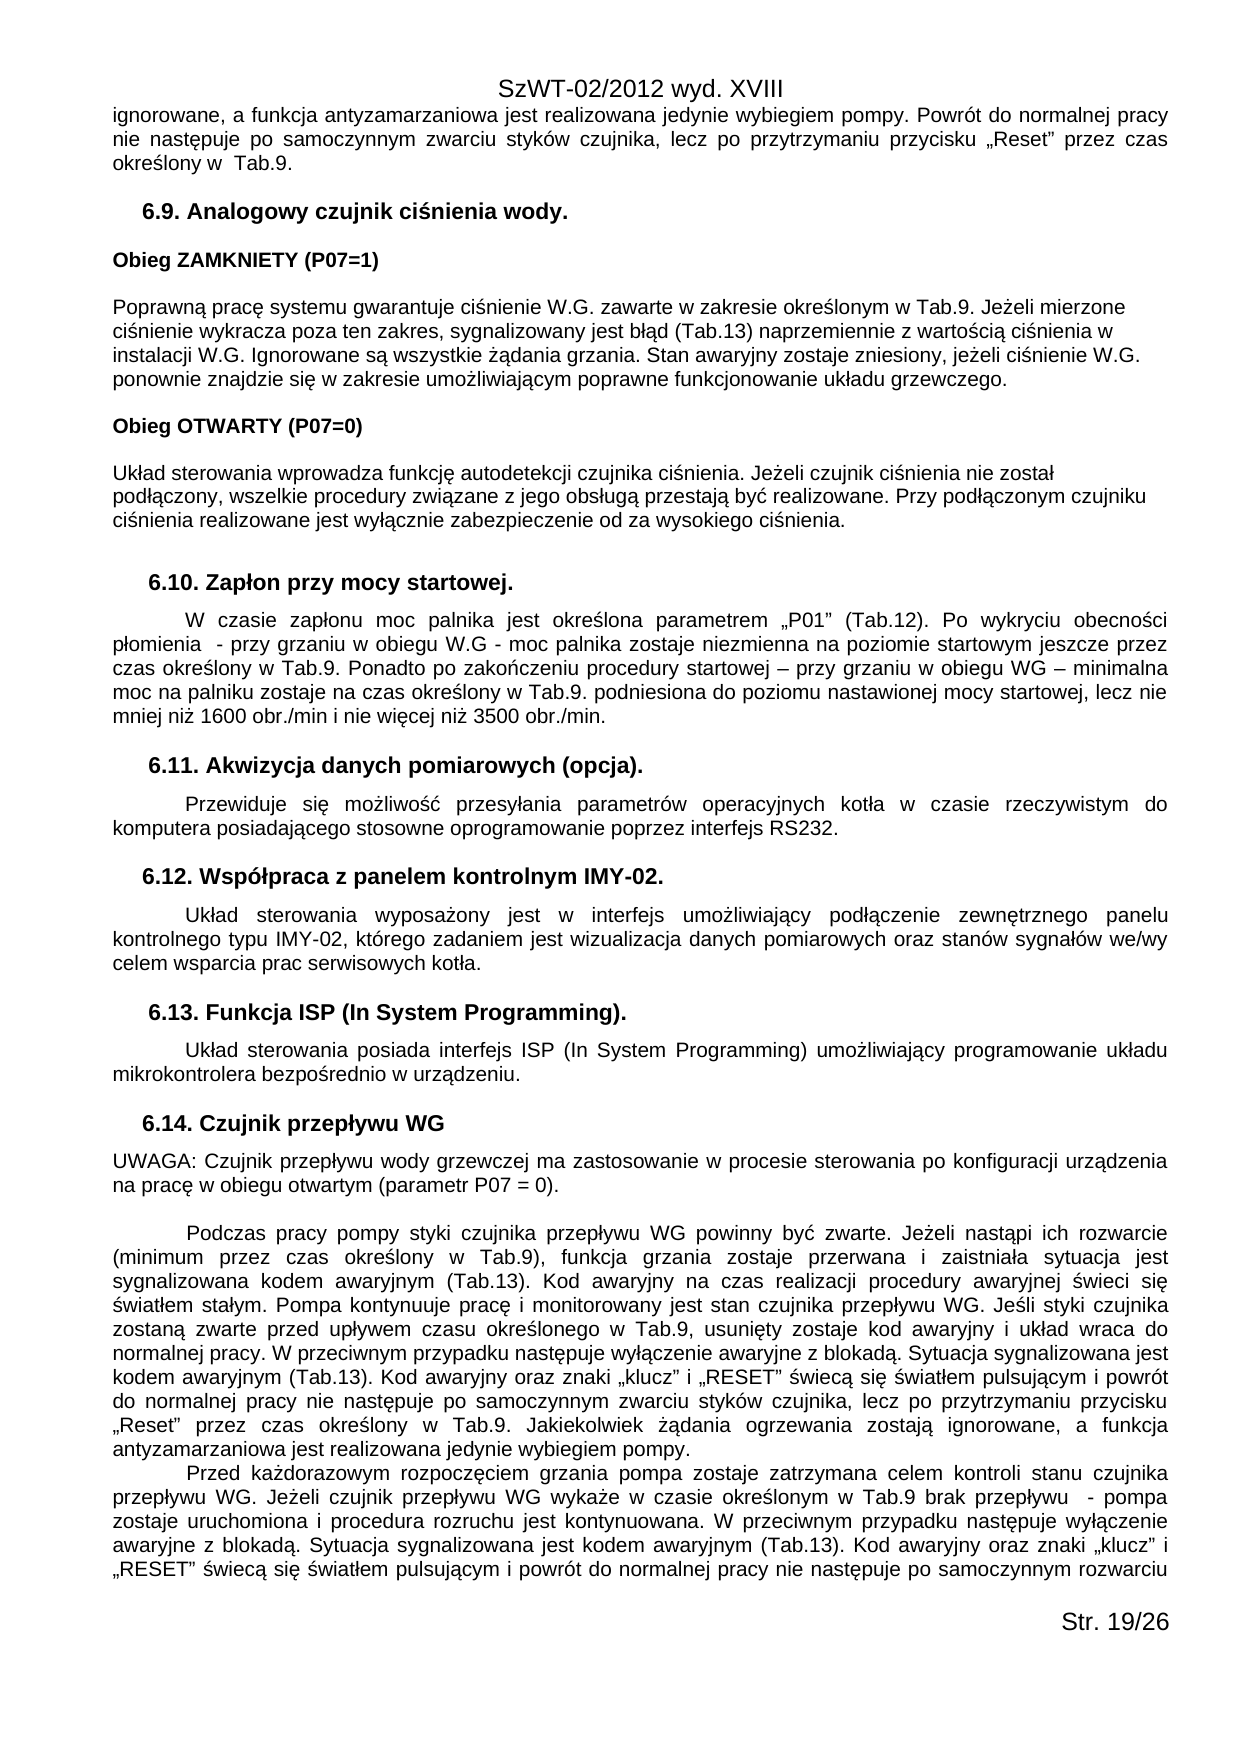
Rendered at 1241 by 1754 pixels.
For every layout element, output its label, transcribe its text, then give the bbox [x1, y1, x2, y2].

list Układ sterowania wprowadza funkcję autodetekcji czujnika ciśnienia. Jeżeli czujnik ciśnienia nie został podłączony, wszelkie procedury związane z jego obsługą przestają być realizowane. Przy podłączonym czujniku ciśnienia realizowane jest wyłącznie zabezpieczenie od za wysokiego ciśnienia. [112, 460, 1169, 532]
subtitle 6.9. Analogowy czujnik ciśnienia wody. [142, 198, 1169, 225]
subtitle 6.12. Współpraca z panelem kontrolnym IMY-02. [142, 863, 1169, 889]
text Przewiduje się możliwość przesyłania parametrów operacyjnych kotła w czasie rzeczywistym do komputera posiadającego stosowne oprogramowanie poprzez interfejs RS232. [112, 791, 1169, 839]
subtitle 6.10. Zapłon przy mocy startowej. [142, 569, 1169, 595]
text Podczas pracy pompy styki czujnika przepływu WG powinny być zwarte. Jeżeli nastąpi ich rozwarcie (minimum przez czas określony w Tab.9), funkcja grzania zostaje przerwana i zaistniała sytuacja jest sygnalizowana kodem awaryjnym (Tab.13). Kod awaryjny na czas realizacji procedury awaryjnej świeci się światłem stałym. Pompa kontynuuje pracę i monitorowany jest stan czujnika przepływu WG. Jeśli styki czujnika zostaną zwarte przed upływem czasu określonego w Tab.9, usunięty zostaje kod awaryjny i układ wraca do normalnej pracy. W przeciwnym przypadku następuje wyłączenie awaryjne z blokadą. Sytuacja sygnalizowana jest kodem awaryjnym (Tab.13). Kod awaryjny oraz znaki „klucz” i „RESET” świecą się światłem pulsującym i powrót do normalnej pracy nie następuje po samoczynnym zwarciu styków czujnika, lecz po przytrzymaniu przycisku „Reset” przez czas określony w Tab.9. Jakiekolwiek żądania ogrzewania zostają ignorowane, a funkcja antyzamarzaniowa jest realizowana jedynie wybiegiem pompy. [112, 1221, 1169, 1461]
text Układ sterowania wyposażony jest w interfejs umożliwiający podłączenie zewnętrznego panelu kontrolnego typu IMY-02, którego zadaniem jest wizualizacja danych pomiarowych oraz stanów sygnałów we/wy celem wsparcia prac serwisowych kotła. [112, 903, 1169, 974]
subtitle 6.11. Akwizycja danych pomiarowych (opcja). [142, 752, 1169, 778]
subtitle 6.14. Czujnik przepływu WG [142, 1110, 1169, 1136]
text UWAGA: Czujnik przepływu wody grzewczej ma zastosowanie w procesie sterowania po konfiguracji urządzenia na pracę w obiegu otwartym (parametr P07 = 0). [112, 1149, 1169, 1197]
list Poprawną pracę systemu gwarantuje ciśnienie W.G. zawarte w zakresie określonym w Tab.9. Jeżeli mierzone ciśnienie wykracza poza ten zakres, sygnalizowany jest błąd (Tab.13) naprzemiennie z wartością ciśnienia w instalacji W.G. Ignorowane są wszystkie żądania grzania. Stan awaryjny zostaje zniesiony, jeżeli ciśnienie W.G. ponownie znajdzie się w zakresie umożliwiającym poprawne funkcjonowanie układu grzewczego. [112, 295, 1169, 391]
text Przed każdorazowym rozpoczęciem grzania pompa zostaje zatrzymana celem kontroli stanu czujnika przepływu WG. Jeżeli czujnik przepływu WG wykaże w czasie określonym w Tab.9 brak przepływu - pompa zostaje uruchomiona i procedura rozruchu jest kontynuowana. W przeciwnym przypadku następuje wyłączenie awaryjne z blokadą. Sytuacja sygnalizowana jest kodem awaryjnym (Tab.13). Kod awaryjny oraz znaki „klucz” i „RESET” świecą się światłem pulsującym i powrót do normalnej pracy nie następuje po samoczynnym rozwarciu [112, 1461, 1169, 1581]
text W czasie zapłonu moc palnika jest określona parametrem „P01” (Tab.12). Po wykryciu obecności płomienia - przy grzaniu w obiegu W.G - moc palnika zostaje niezmienna na poziomie startowym jeszcze przez czas określony w Tab.9. Ponadto po zakończeniu procedury startowej – przy grzaniu w obiegu WG – minimalna moc na palniku zostaje na czas określony w Tab.9. podniesiona do poziomu nastawionej mocy startowej, lecz nie mniej niż 1600 obr./min i nie więcej niż 3500 obr./min. [112, 608, 1169, 728]
text Układ sterowania posiada interfejs ISP (In System Programming) umożliwiający programowanie układu mikrokontrolera bezpośrednio w urządzeniu. [112, 1038, 1169, 1086]
list Obieg ZAMKNIETY (P07=1) [112, 248, 1169, 272]
text ignorowane, a funkcja antyzamarzaniowa jest realizowana jedynie wybiegiem pompy. Powrót do normalnej pracy nie następuje po samoczynnym zwarciu styków czujnika, lecz po przytrzymaniu przycisku „Reset” przez czas określony w Tab.9. [112, 102, 1169, 174]
subtitle 6.13. Funkcja ISP (In System Programming). [142, 998, 1169, 1025]
list Obieg OTWARTY (P07=0) [112, 414, 1169, 438]
